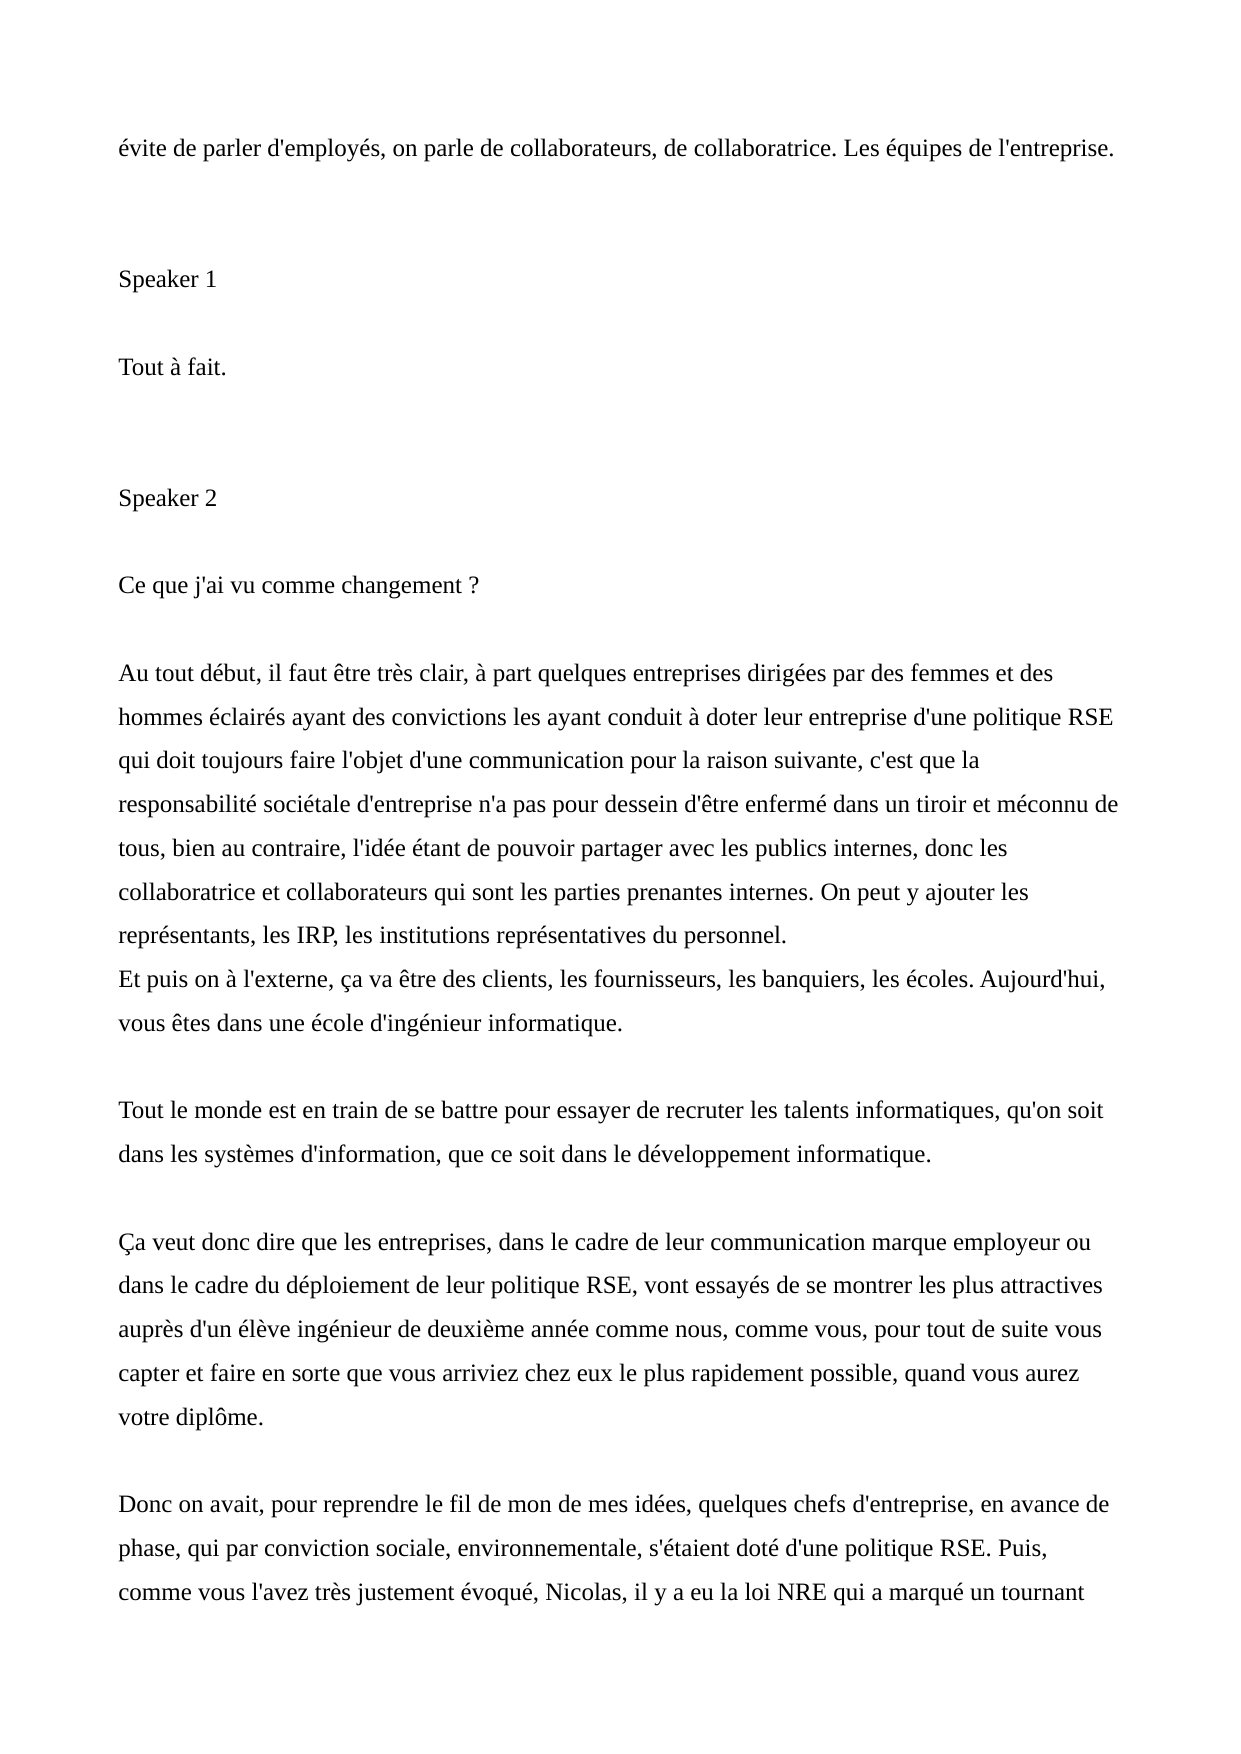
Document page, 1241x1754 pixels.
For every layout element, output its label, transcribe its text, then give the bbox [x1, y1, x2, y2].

text évite de parler d'employés, on parle de collaborateurs, de collaboratrice. Les équipes de l'entreprise. Speaker 1 Tout à fait. Speaker 2 Ce que j'ai vu comme changement ? Au tout début, il faut être très clair, à part quelques entreprises dirigées par des femmes et des hommes éclairés ayant des convictions les ayant conduit à doter leur entreprise d'une politique RSE qui doit toujours faire l'objet d'une communication pour la raison suivante, c'est que la responsabilité sociétale d'entreprise n'a pas pour dessein d'être enfermé dans un tiroir et méconnu de tous, bien au contraire, l'idée étant de pouvoir partager avec les publics internes, donc les collaboratrice et collaborateurs qui sont les parties prenantes internes. On peut y ajouter les représentants, les IRP, les institutions représentatives du personnel. Et puis on à l'externe, ça va être des clients, les fournisseurs, les banquiers, les écoles. Aujourd'hui, vous êtes dans une école d'ingénieur informatique. Tout le monde est en train de se battre pour essayer de recruter les talents informatiques, qu'on soit dans les systèmes d'information, que ce soit dans le développement informatique. Ça veut donc dire que les entreprises, dans le cadre de leur communication marque employeur ou dans le cadre du déploiement de leur politique RSE, vont essayés de se montrer les plus attractives auprès d'un élève ingénieur de deuxième année comme nous, comme vous, pour tout de suite vous capter et faire en sorte que vous arriviez chez eux le plus rapidement possible, quand vous aurez votre diplôme. Donc on avait, pour reprendre le fil de mon de mes idées, quelques chefs d'entreprise, en avance de phase, qui par conviction sociale, environnementale, s'étaient doté d'une politique RSE. Puis, comme vous l'avez très justement évoqué, Nicolas, il y a eu la loi NRE qui a marqué un tournant [118, 118, 1122, 1606]
